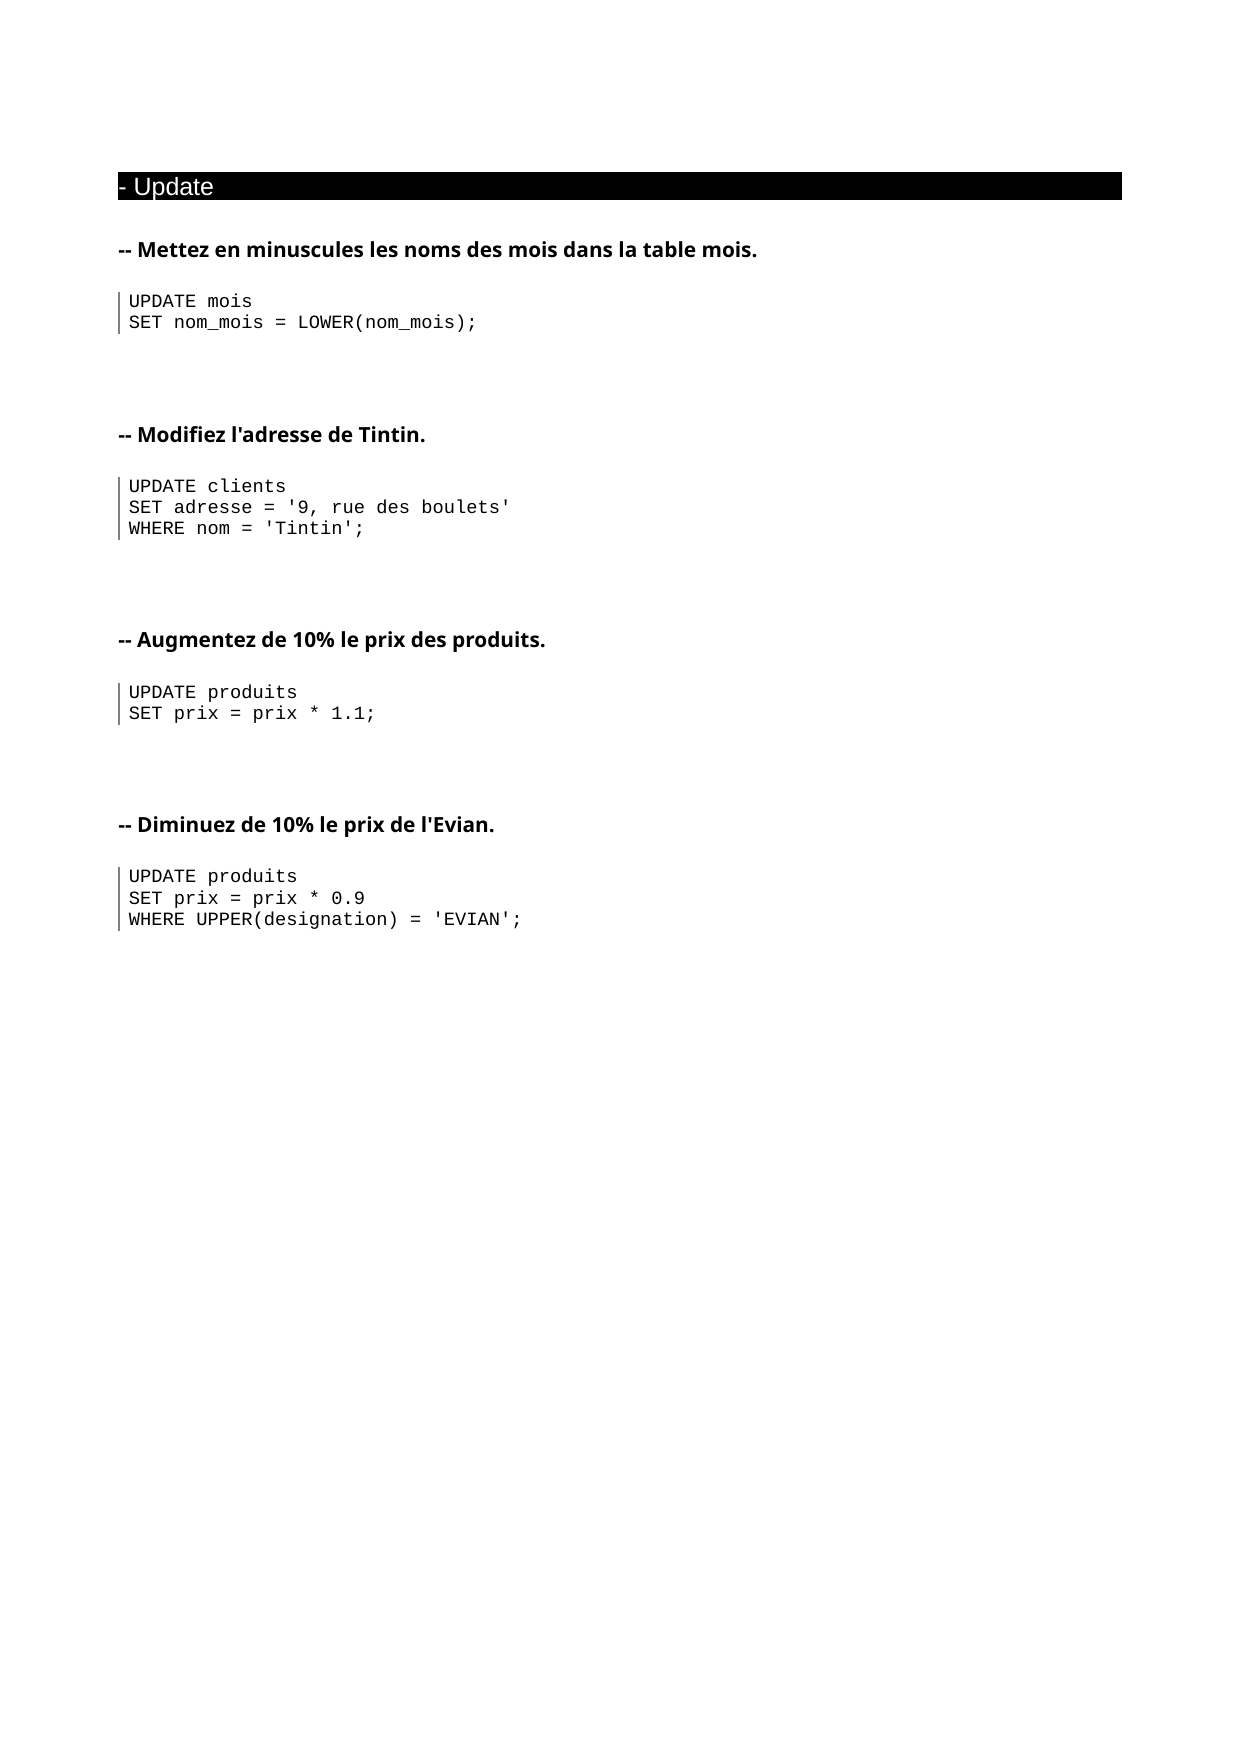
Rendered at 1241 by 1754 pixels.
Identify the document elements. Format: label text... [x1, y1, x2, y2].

text SET nom_mois = LOWER(nom_mois); [120, 313, 1122, 334]
text SET adresse = '9, rue des boulets' [120, 498, 1122, 519]
text SET prix = prix * 1.1; [120, 704, 1122, 725]
subtitle - Update [118, 172, 1122, 200]
text WHERE UPPER(designation) = 'EVIAN'; [120, 910, 1122, 931]
text WHERE nom = 'Tintin'; [120, 519, 1122, 540]
text -- Augmentez de 10% le prix des produits. [118, 626, 1122, 654]
text -- Mettez en minuscules les noms des mois dans la table mois. [118, 235, 1122, 263]
text UPDATE mois [120, 292, 1122, 313]
text -- Diminuez de 10% le prix de l'Evian. [118, 810, 1122, 839]
text UPDATE clients [120, 477, 1122, 498]
text UPDATE produits [120, 867, 1122, 888]
text -- Modifiez l'adresse de Tintin. [118, 420, 1122, 448]
text SET prix = prix * 0.9 [120, 888, 1122, 910]
text UPDATE produits [118, 682, 1122, 704]
